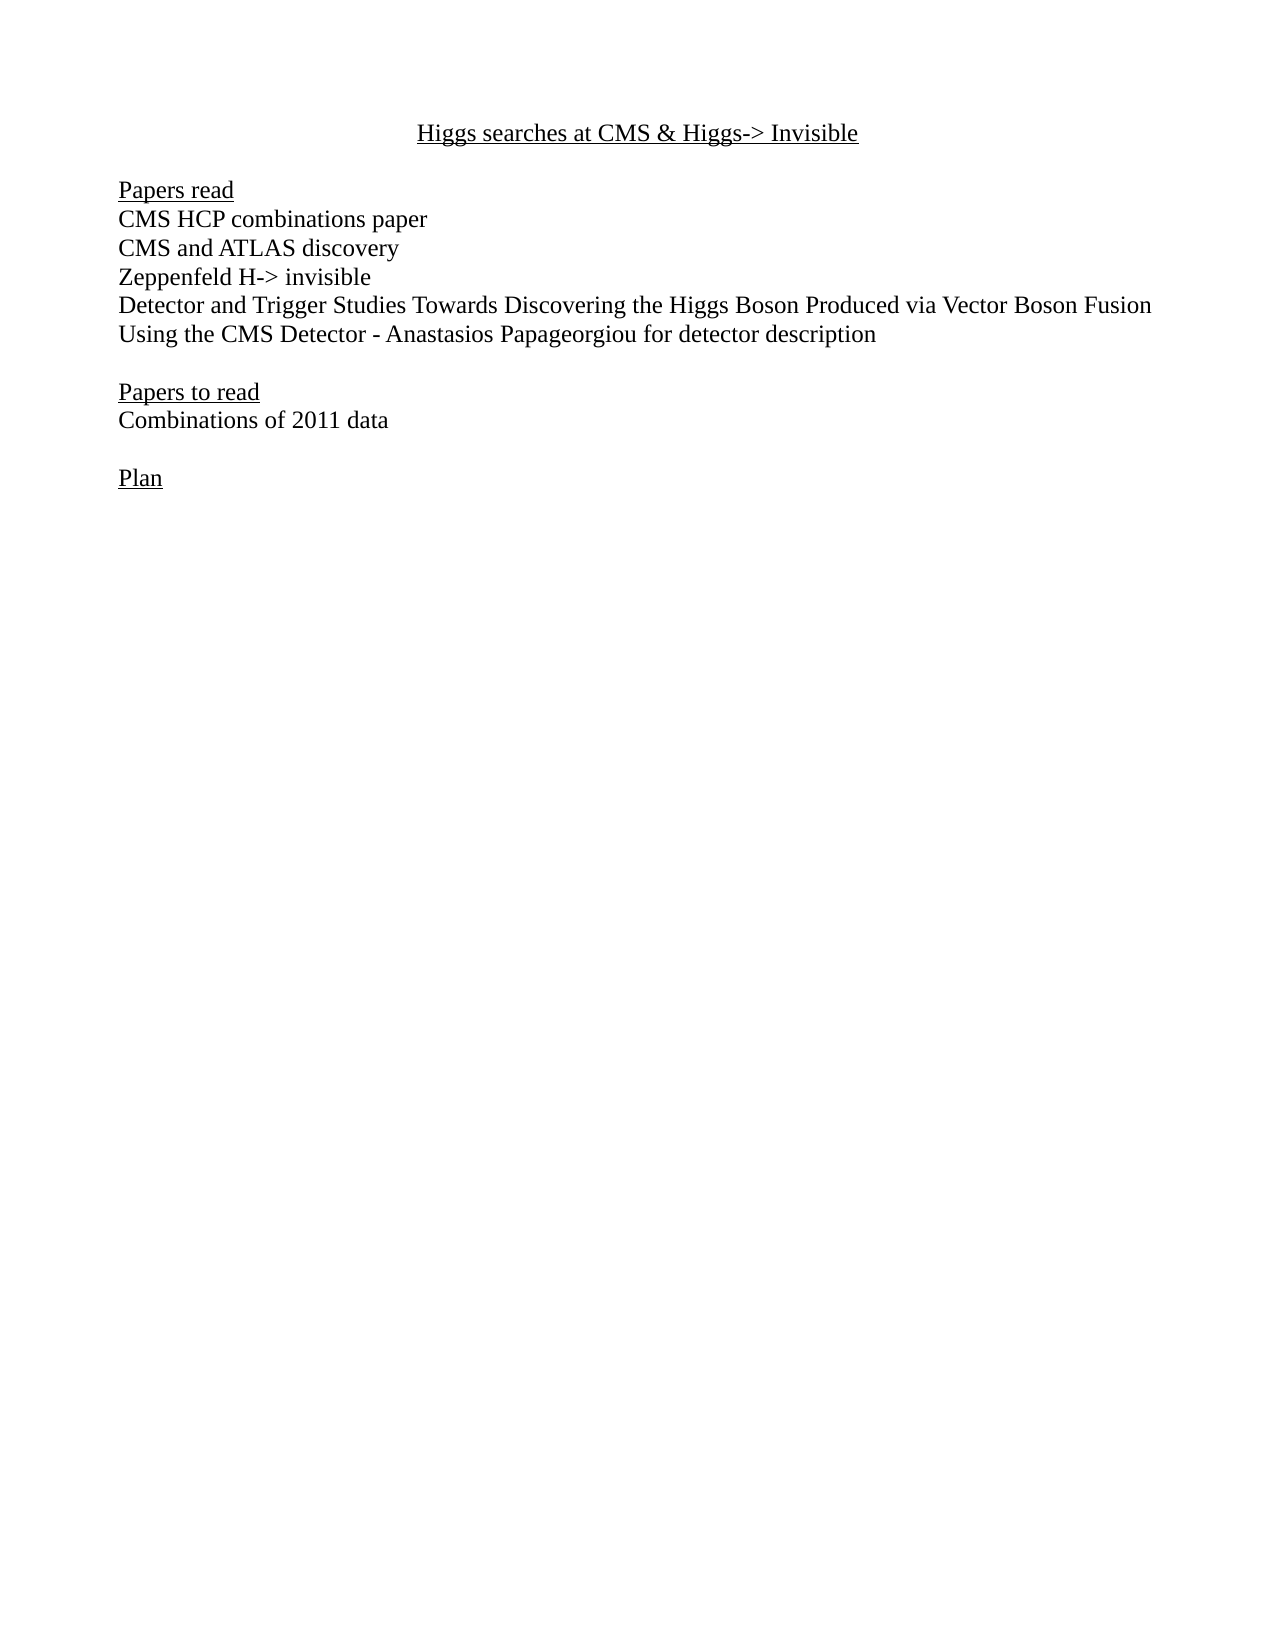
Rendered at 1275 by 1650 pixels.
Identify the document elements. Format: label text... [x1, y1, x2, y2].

text Plan [118, 463, 1157, 492]
text Higgs searches at CMS & Higgs-> Invisible [118, 118, 1157, 147]
text Papers to read [118, 377, 1157, 406]
text Papers read [118, 176, 1157, 204]
text Detector and Trigger Studies Towards Discovering the Higgs Boson Produced via Vector Boson Fusion Using the CMS Detector - Anastasios Papageorgiou for detector description [118, 291, 1157, 348]
text Combinations of 2011 data [118, 406, 1157, 434]
text CMS and ATLAS discovery [118, 233, 1157, 262]
text Zeppenfeld H-> invisible [118, 262, 1157, 291]
text CMS HCP combinations paper [118, 204, 1157, 233]
